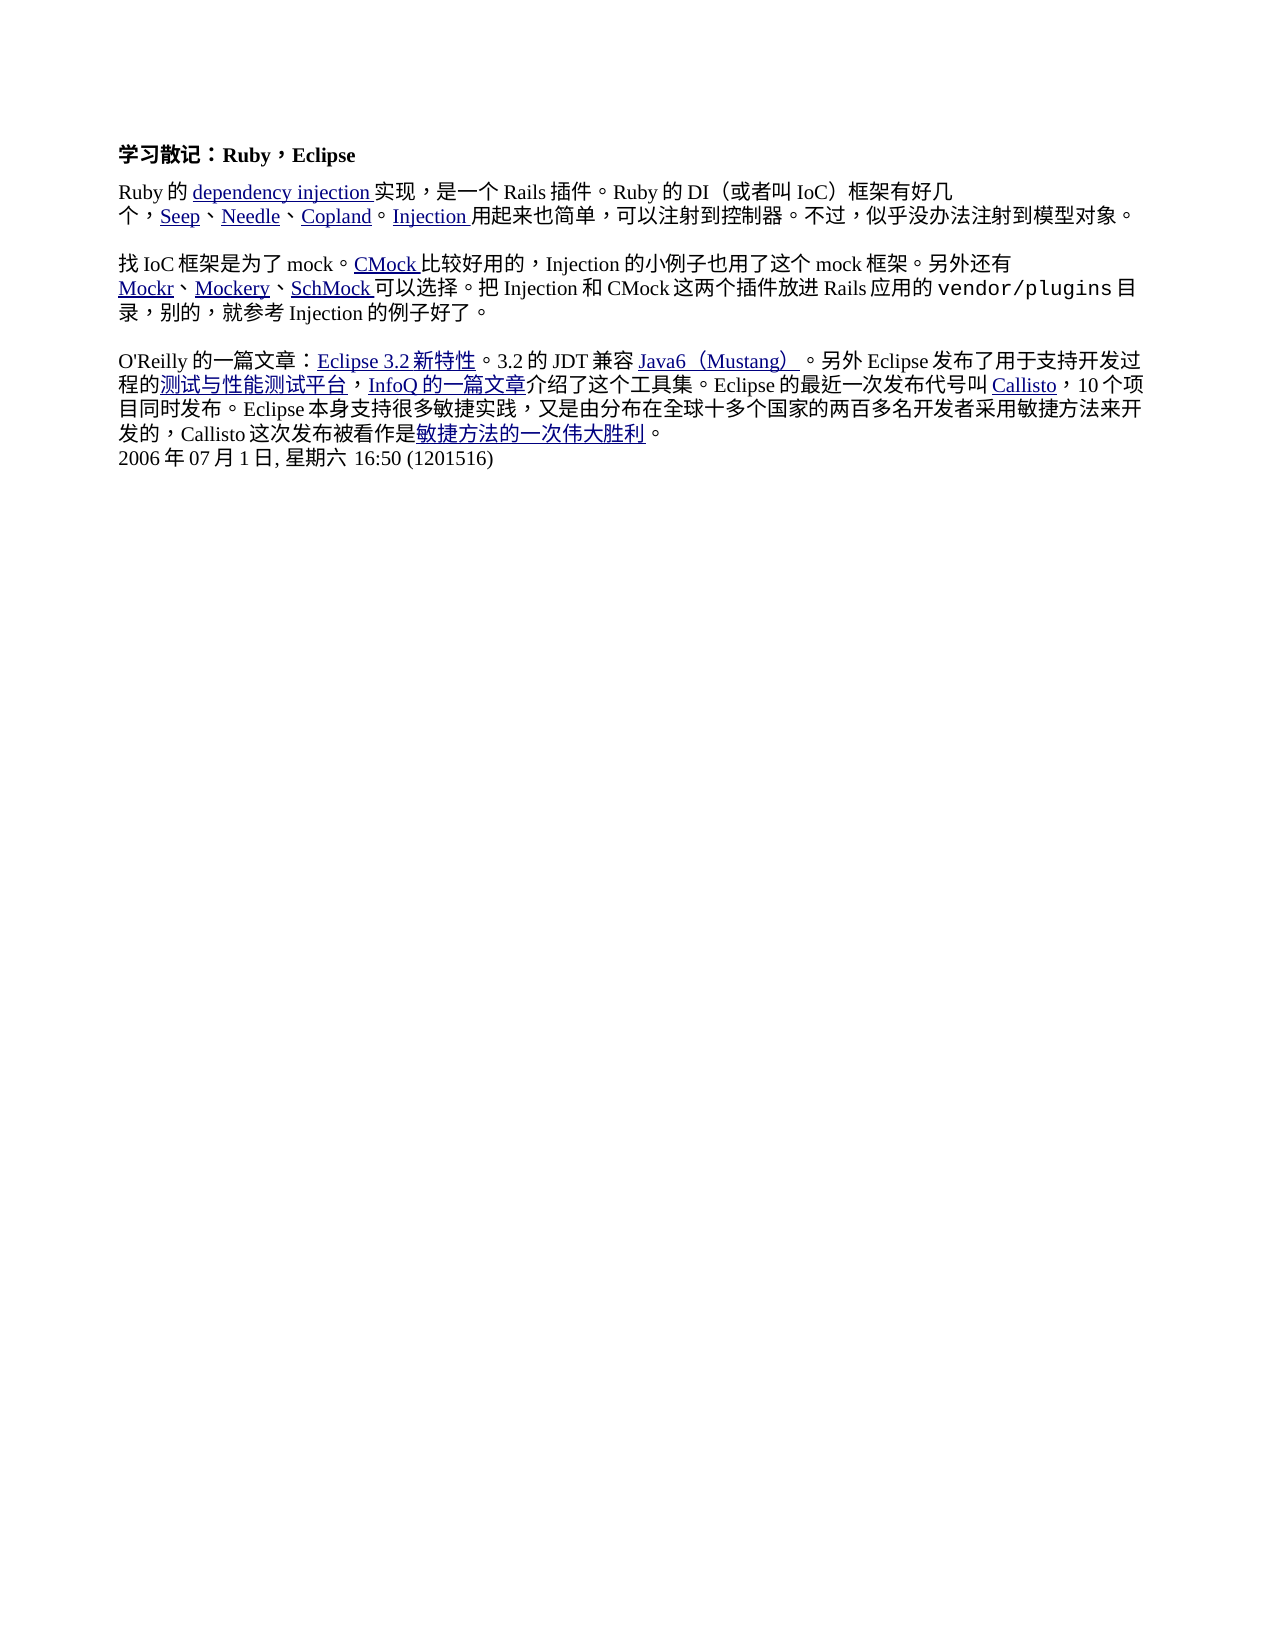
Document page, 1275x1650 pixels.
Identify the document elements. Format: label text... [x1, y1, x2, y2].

text 2006年07月1日, 星期六 16:50 (1201516) [118, 446, 1157, 470]
subtitle 学习散记：Ruby，Eclipse [118, 143, 1157, 167]
text Ruby的dependency injection实现，是一个Rails插件。Ruby的DI（或者叫IoC）框架有好几个，Seep、Needle、Copland。Injection用起来也简单，可以注射到控制器。不过，似乎没办法注射到模型对象。 找IoC框架是为了mock。CMock比较好用的，Injection的小例子也用了这个mock框架。另外还有Mockr、Mockery、SchMock可以选择。把Injection和CMock这两个插件放进Rails应用的vendor/plugins目录，别的，就参考Injection的例子好了。 O'Reilly的一篇文章：Eclipse 3.2新特性。3.2的JDT兼容Java6（Mustang）。另外Eclipse发布了用于支持开发过程的测试与性能测试平台，InfoQ的一篇文章介绍了这个工具集。Eclipse的最近一次发布代号叫Callisto，10个项目同时发布。Eclipse本身支持很多敏捷实践，又是由分布在全球十多个国家的两百多名开发者采用敏捷方法来开发的，Callisto这次发布被看作是敏捷方法的一次伟大胜利。 [118, 180, 1157, 446]
